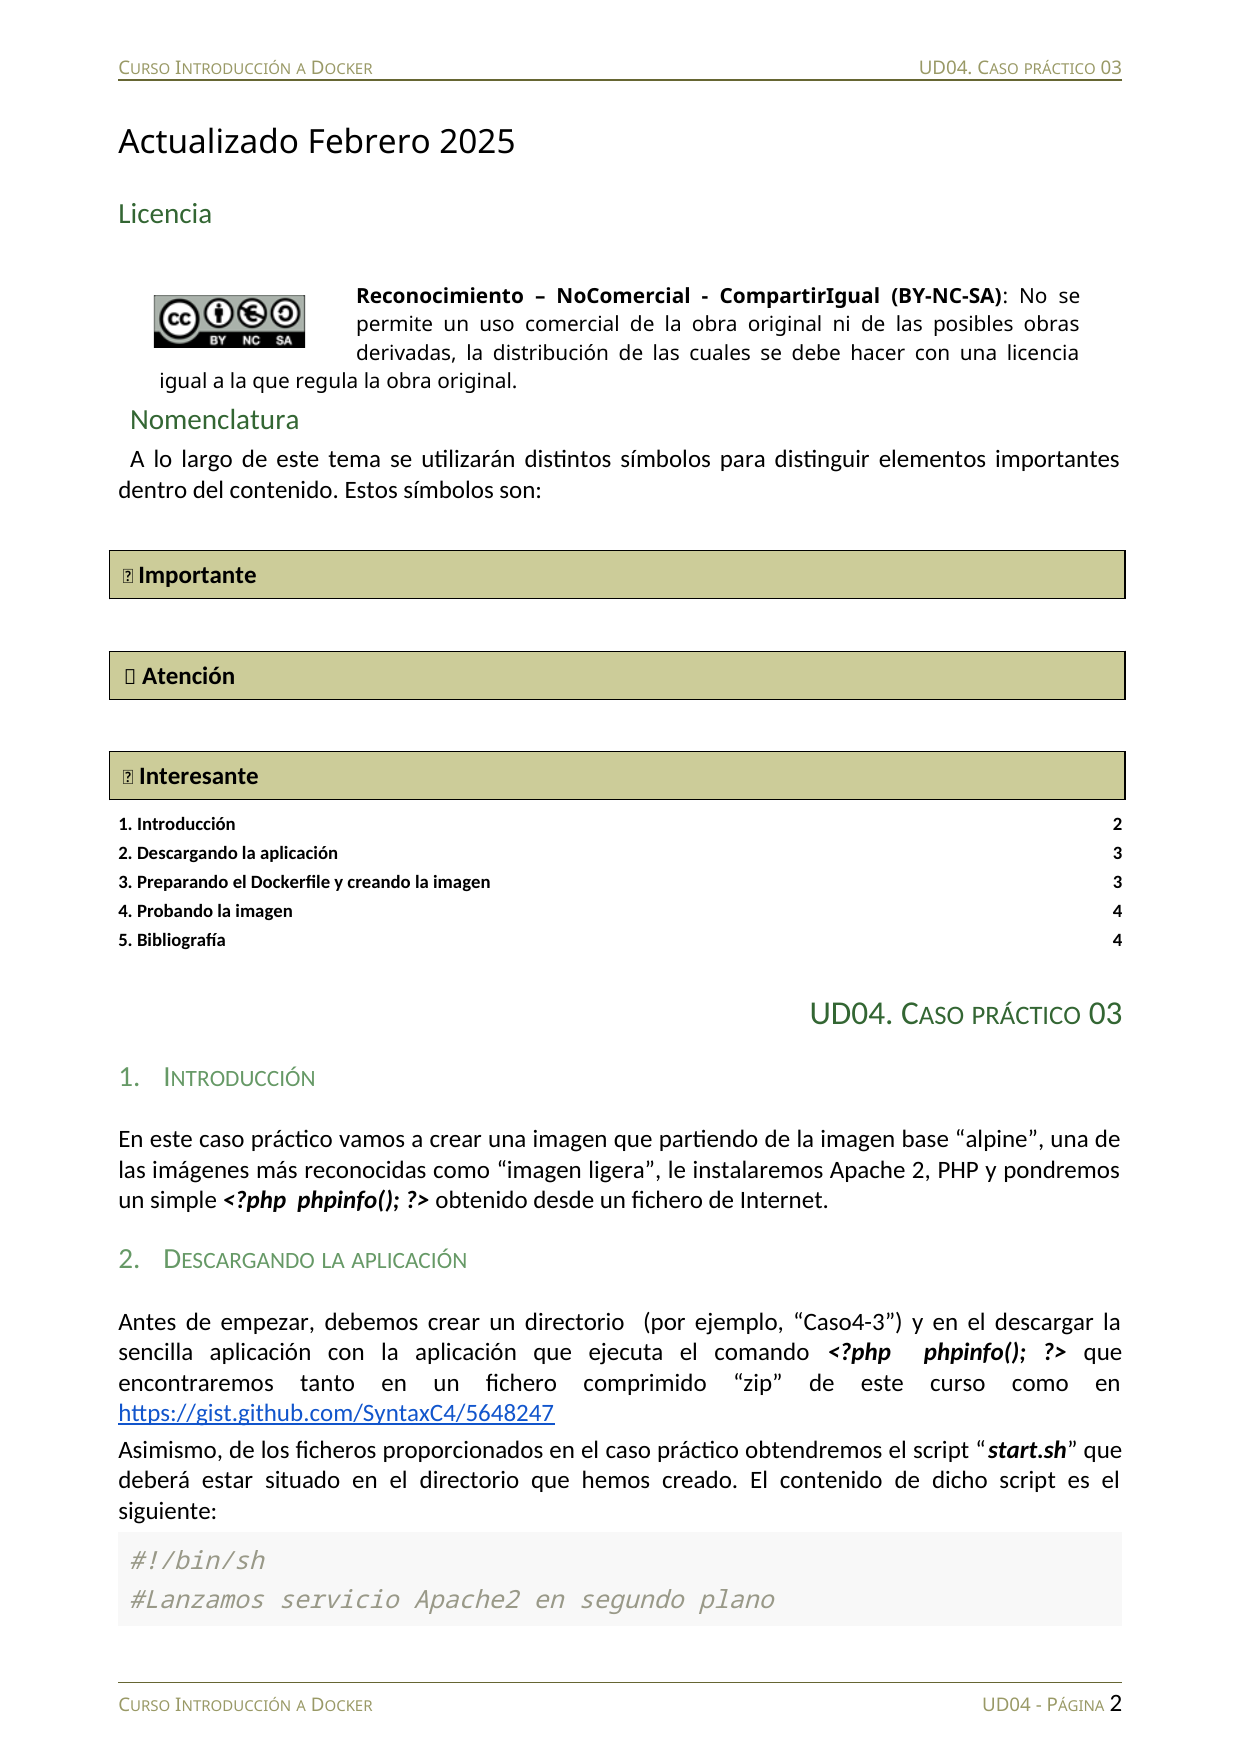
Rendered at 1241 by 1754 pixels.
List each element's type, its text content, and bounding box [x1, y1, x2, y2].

text UD04. Caso práctico 03 [118, 992, 1122, 1033]
text Asimismo, de los ficheros proporcionados en el caso práctico obtendremos el script “start.sh” que deberá estar situado en el directorio que hemos creado. El contenido de dicho script es el siguiente: [118, 1434, 1122, 1526]
text 1. Introducción 2 [118, 812, 1122, 835]
subtitle Descargando la aplicación [118, 1240, 1122, 1276]
text Licencia [118, 196, 1122, 231]
table_header #!/bin/sh #Lanzamos servicio Apache2 en segundo plano [118, 1532, 1122, 1626]
text 3. Preparando el Dockerfile y creando la imagen 3 [118, 870, 1122, 893]
text 2. Descargando la aplicación 3 [118, 841, 1122, 864]
text 📖 Importante [110, 551, 1124, 598]
text Antes de empezar, debemos crear un directorio (por ejemplo, “Caso4-3”) y en el descargar la sencilla aplicación con la aplicación que ejecuta el comando <?php phpinfo(); ?> que encontraremos tanto en un fichero comprimido “zip” de este curso como en https://gist.github.com/SyntaxC4/5648247 [118, 1306, 1122, 1428]
text Actualizado Febrero 2025 [118, 118, 1122, 163]
text En este caso práctico vamos a crear una imagen que partiendo de la imagen base “alpine”, una de las imágenes más reconocidas como “imagen ligera”, le instalaremos Apache 2, PHP y pondremos un simple <?php phpinfo(); ?> obtenido desde un fichero de Internet. [118, 1123, 1122, 1215]
text A lo largo de este tema se utilizarán distintos símbolos para distinguir elementos importantes dentro del contenido. Estos símbolos son: [118, 443, 1122, 504]
text ❕ Atención [110, 652, 1124, 699]
text 5. Bibliografía 4 [118, 929, 1122, 952]
picture [153, 295, 306, 348]
subtitle Introducción [118, 1058, 1122, 1093]
text 💬 Interesante [110, 752, 1124, 799]
text 4. Probando la imagen 4 [118, 899, 1122, 922]
text Nomenclatura [118, 401, 1122, 437]
text Reconocimiento – NoComercial - CompartirIgual (BY-NC-SA): No se permite un uso comercial de la obra original ni de las posibles obras derivadas, la distribución de las cuales se debe hacer con una licencia igual a la que regula la obra original. [159, 281, 1080, 395]
